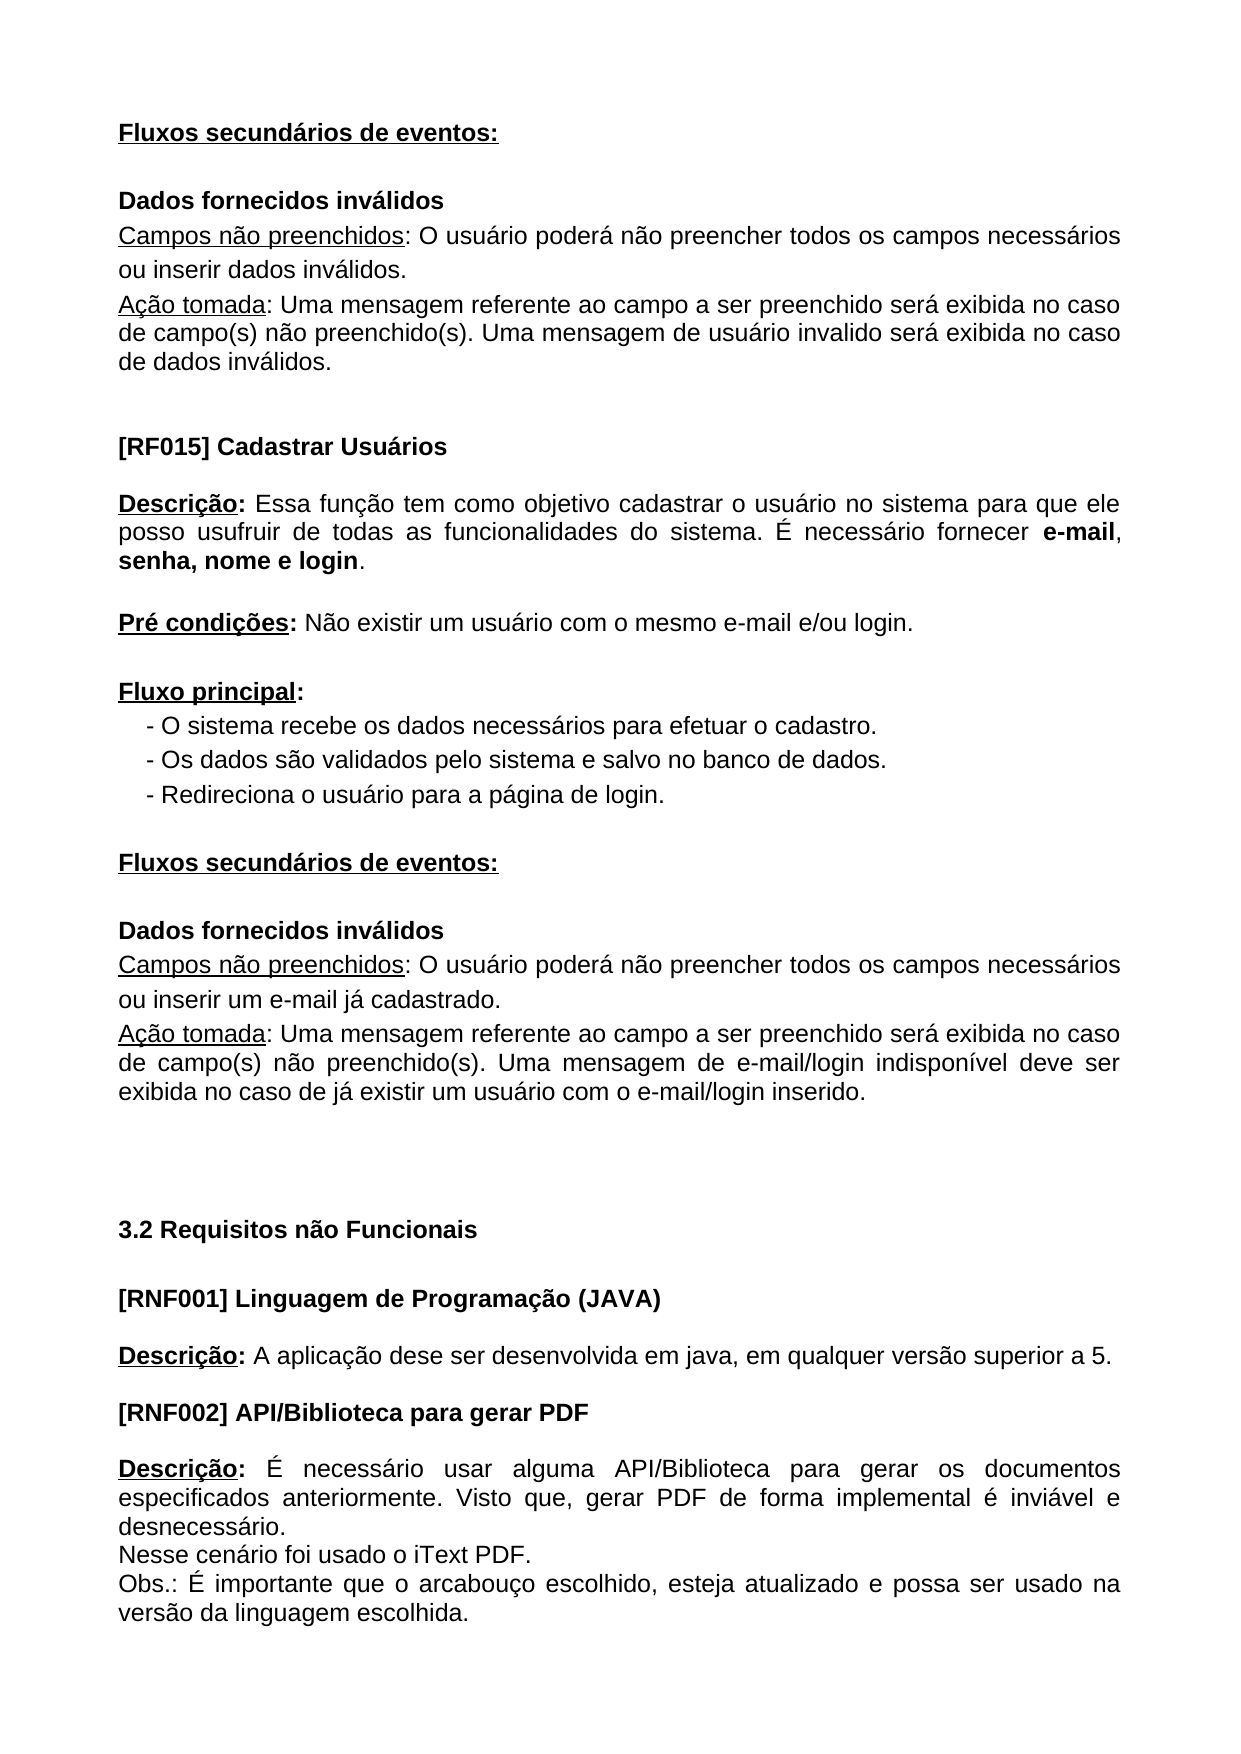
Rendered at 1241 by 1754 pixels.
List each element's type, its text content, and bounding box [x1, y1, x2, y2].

text Obs.: É importante que o arcabouço escolhido, esteja atualizado e possa ser usado na versão da linguagem escolhida. [118, 1569, 1122, 1627]
text Fluxos secundários de eventos: [118, 848, 1122, 877]
text Descrição: Essa função tem como objetivo cadastrar o usuário no sistema para que ele posso usufruir de todas as funcionalidades do sistema. É necessário fornecer e-mail, senha, nome e login. [118, 489, 1122, 575]
text [RF015] Cadastrar Usuários [118, 432, 1122, 461]
text Nesse cenário foi usado o iText PDF. [118, 1541, 1122, 1569]
text Campos não preenchidos: O usuário poderá não preencher todos os campos necessários ou inserir dados inválidos. [118, 221, 1122, 284]
text Fluxos secundários de eventos: [118, 118, 1122, 147]
text Descrição: A aplicação dese ser desenvolvida em java, em qualquer versão superior a 5. [118, 1341, 1122, 1369]
text Ação tomada: Uma mensagem referente ao campo a ser preenchido será exibida no caso de campo(s) não preenchido(s). Uma mensagem de e-mail/login indisponível deve ser exibida no caso de já existir um usuário com o e-mail/login inserido. [118, 1019, 1122, 1106]
text 3.2 Requisitos não Funcionais [118, 1215, 1122, 1243]
text - Redireciona o usuário para a página de login. [118, 780, 1122, 809]
text Pré condições: Não existir um usuário com o mesmo e-mail e/ou login. [118, 608, 1122, 637]
text Dados fornecidos inválidos [118, 916, 1122, 945]
text Ação tomada: Uma mensagem referente ao campo a ser preenchido será exibida no caso de campo(s) não preenchido(s). Uma mensagem de usuário invalido será exibida no caso de dados inválidos. [118, 289, 1122, 376]
text Campos não preenchidos: O usuário poderá não preencher todos os campos necessários ou inserir um e-mail já cadastrado. [118, 950, 1122, 1014]
text Fluxo principal: [118, 676, 1122, 705]
text - O sistema recebe os dados necessários para efetuar o cadastro. [118, 711, 1122, 740]
text Dados fornecidos inválidos [118, 186, 1122, 215]
text Descrição: É necessário usar alguma API/Biblioteca para gerar os documentos especificados anteriormente. Visto que, gerar PDF de forma implemental é inviável e desnecessário. [118, 1454, 1122, 1541]
text [RNF002] API/Biblioteca para gerar PDF [118, 1397, 1122, 1426]
text - Os dados são validados pelo sistema e salvo no banco de dados. [118, 745, 1122, 774]
text [RNF001] Linguagem de Programação (JAVA) [118, 1284, 1122, 1313]
